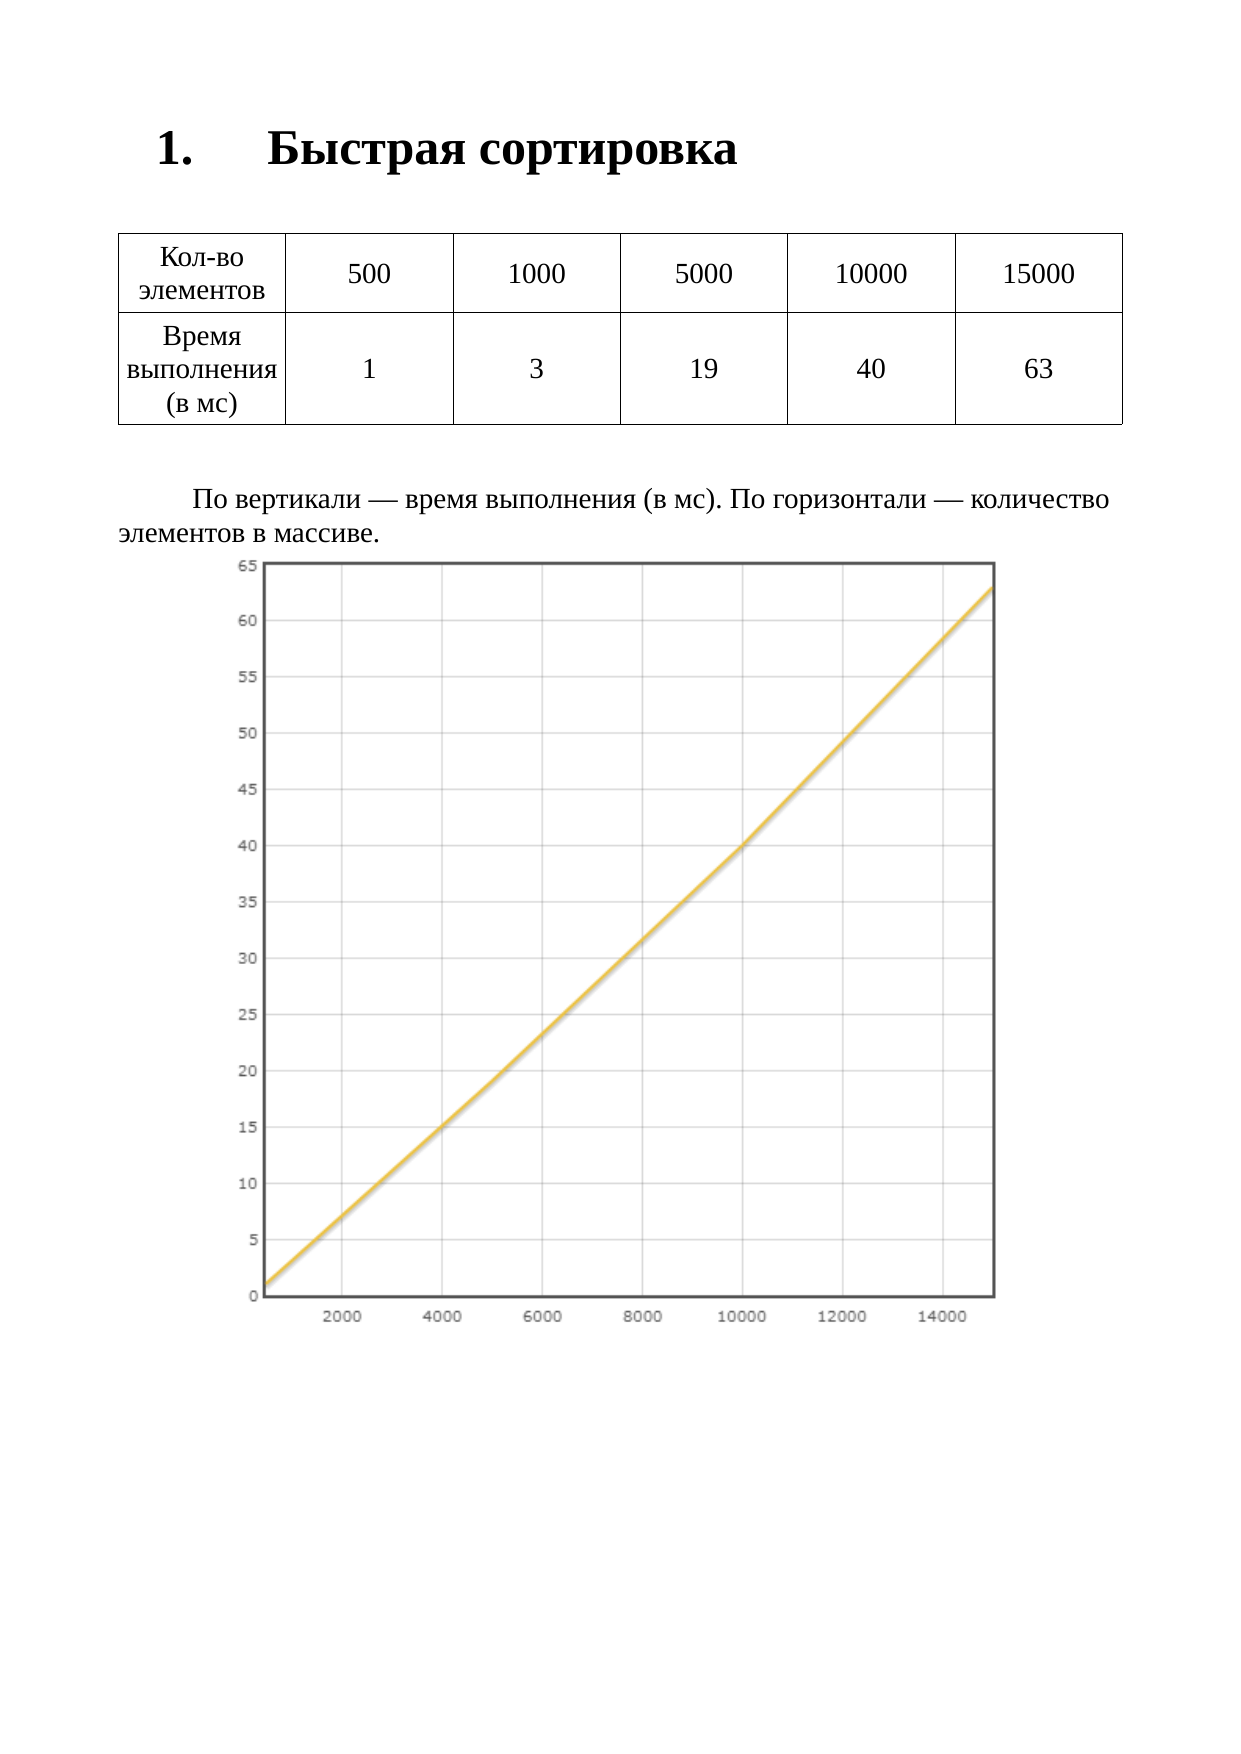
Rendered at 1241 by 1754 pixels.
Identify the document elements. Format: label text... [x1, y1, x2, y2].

table_header 10000 [788, 234, 955, 312]
table_cell 3 [454, 313, 620, 424]
table_header Кол-во элементов [119, 234, 285, 312]
table_header 15000 [956, 234, 1122, 312]
table_cell 1 [286, 313, 453, 424]
picture [227, 548, 1013, 1333]
text По вертикали — время выполнения (в мс). По горизонтали — количество элементов в массиве. [118, 482, 1122, 549]
table_header 500 [286, 234, 453, 312]
table_cell 40 [788, 313, 955, 424]
table_cell 63 [956, 313, 1122, 424]
table_cell Время выполнения (в мс) [119, 313, 285, 424]
table_cell 19 [621, 313, 787, 424]
list Быстрая сортировка [156, 118, 1122, 176]
table_header 1000 [454, 234, 620, 312]
table_header 5000 [621, 234, 787, 312]
